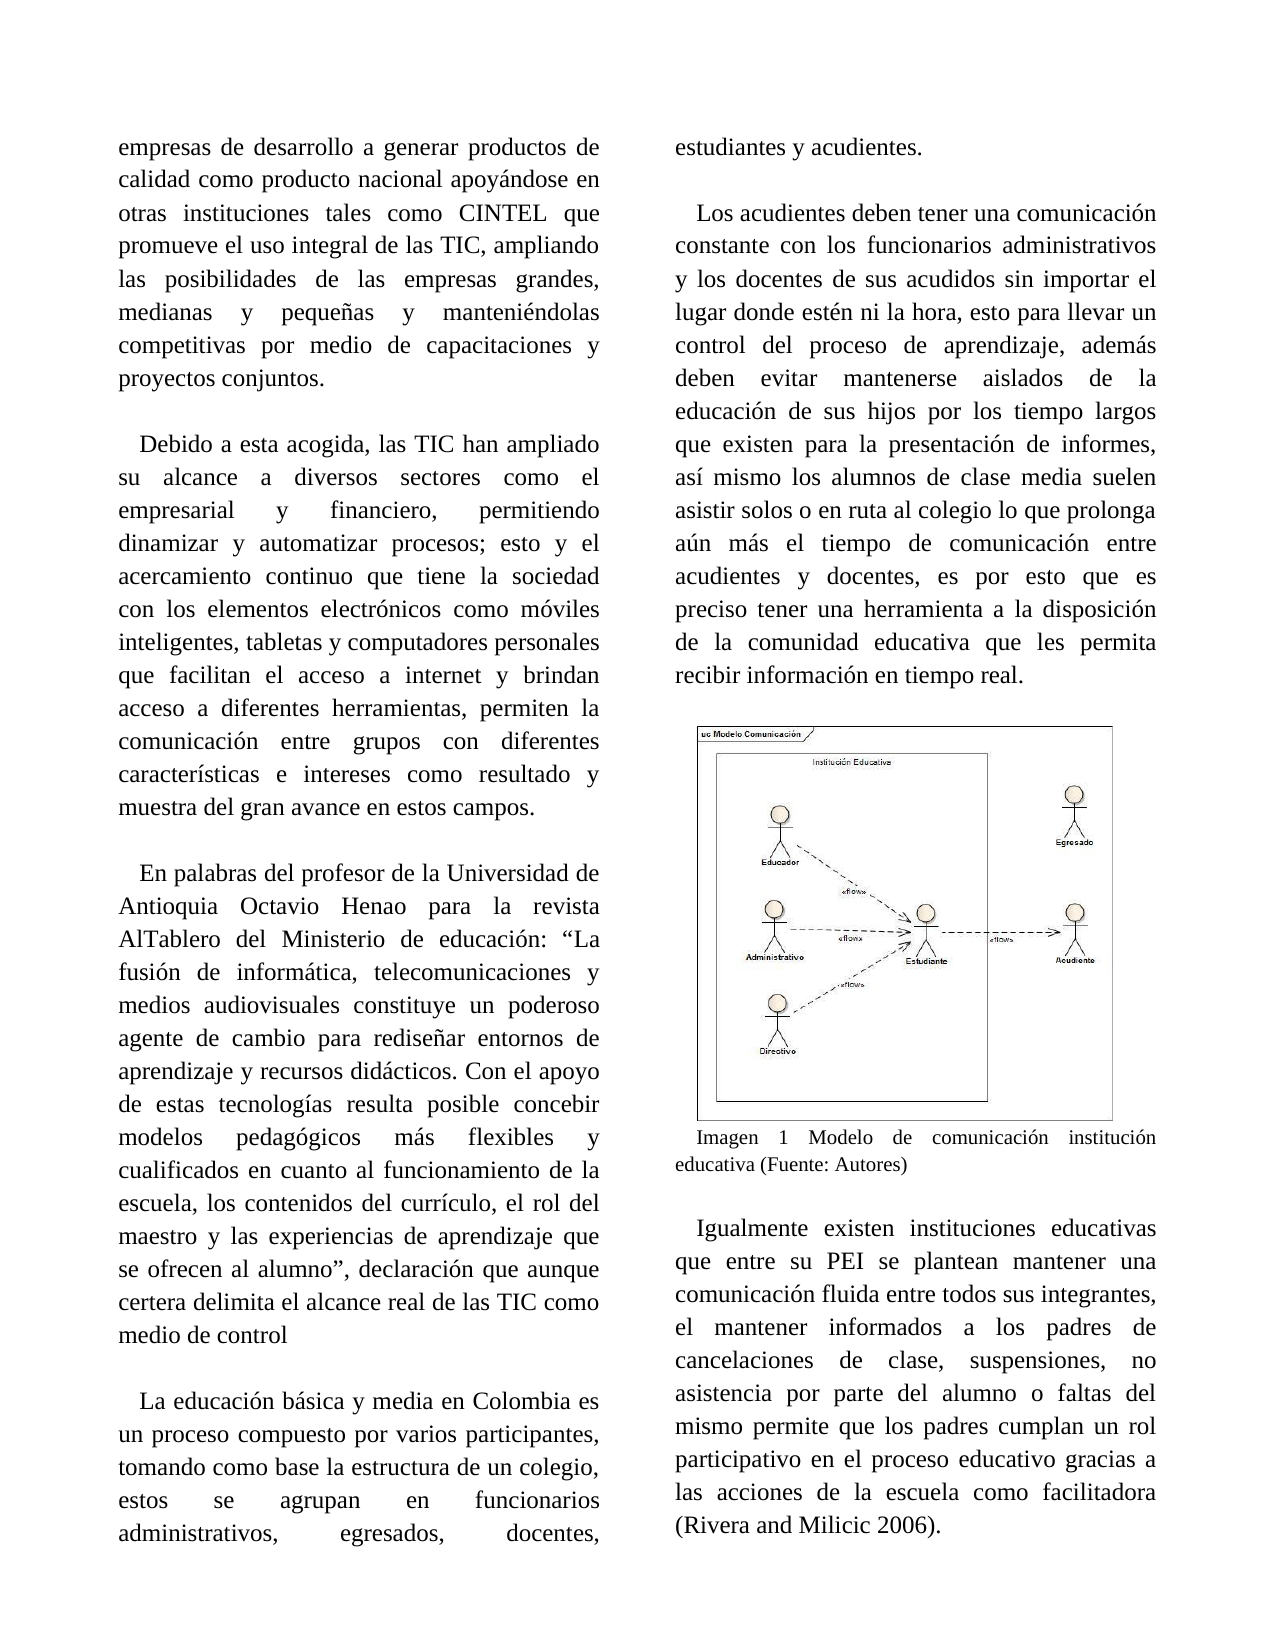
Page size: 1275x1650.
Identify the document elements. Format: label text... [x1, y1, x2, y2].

text Los acudientes deben tener una comunicación constante con los funcionarios administrativos y los docentes de sus acudidos sin importar el lugar donde estén ni la hora, esto para llevar un control del proceso de aprendizaje, además deben evitar mantenerse aislados de la educación de sus hijos por los tiempo largos que existen para la presentación de informes, así mismo los alumnos de clase media suelen asistir solos o en ruta al colegio lo que prolonga aún más el tiempo de comunicación entre acudientes y docentes, es por esto que es preciso tener una herramienta a la disposición de la comunidad educativa que les permita recibir información en tiempo real. [675, 198, 1157, 689]
text empresas de desarrollo a generar productos de calidad como producto nacional apoyándose en otras instituciones tales como CINTEL que promueve el uso integral de las TIC, ampliando las posibilidades de las empresas grandes, medianas y pequeñas y manteniéndolas competitivas por medio de capacitaciones y proyectos conjuntos. [118, 132, 600, 391]
text En palabras del profesor de la Universidad de Antioquia Octavio Henao para la revista AlTablero del Ministerio de educación: “La fusión de informática, telecomunicaciones y medios audiovisuales constituye un poderoso agente de cambio para rediseñar entornos de aprendizaje y recursos didácticos. Con el apoyo de estas tecnologías resulta posible concebir modelos pedagógicos más flexibles y cualificados en cuanto al funcionamiento de la escuela, los contenidos del currículo, el rol del maestro y las experiencias de aprendizaje que se ofrecen al alumno”, declaración que aunque certera delimita el alcance real de las TIC como medio de control [118, 858, 600, 1349]
text Igualmente existen instituciones educativas que entre su PEI se plantean mantener una comunicación fluida entre todos sus integrantes, el mantener informados a los padres de cancelaciones de clase, suspensiones, no asistencia por parte del alumno o faltas del mismo permite que los padres cumplan un rol participativo en el proceso educativo gracias a las acciones de la escuela como facilitadora (Rivera and Milicic 2006). [675, 1213, 1157, 1539]
text La educación básica y media en Colombia es un proceso compuesto por varios participantes, tomando como base la estructura de un colegio, estos se agrupan en funcionarios administrativos, egresados, docentes, [118, 1386, 600, 1547]
text Imagen 1 Modelo de comunicación institución educativa (Fuente: Autores) [675, 1125, 1157, 1176]
text estudiantes y acudientes. [675, 132, 1157, 160]
text Debido a esta acogida, las TIC han ampliado su alcance a diversos sectores como el empresarial y financiero, permitiendo dinamizar y automatizar procesos; esto y el acercamiento continuo que tiene la sociedad con los elementos electrónicos como móviles inteligentes, tabletas y computadores personales que facilitan el acceso a internet y brindan acceso a diferentes herramientas, permiten la comunicación entre grupos con diferentes características e intereses como resultado y muestra del gran avance en estos campos. [118, 429, 600, 821]
